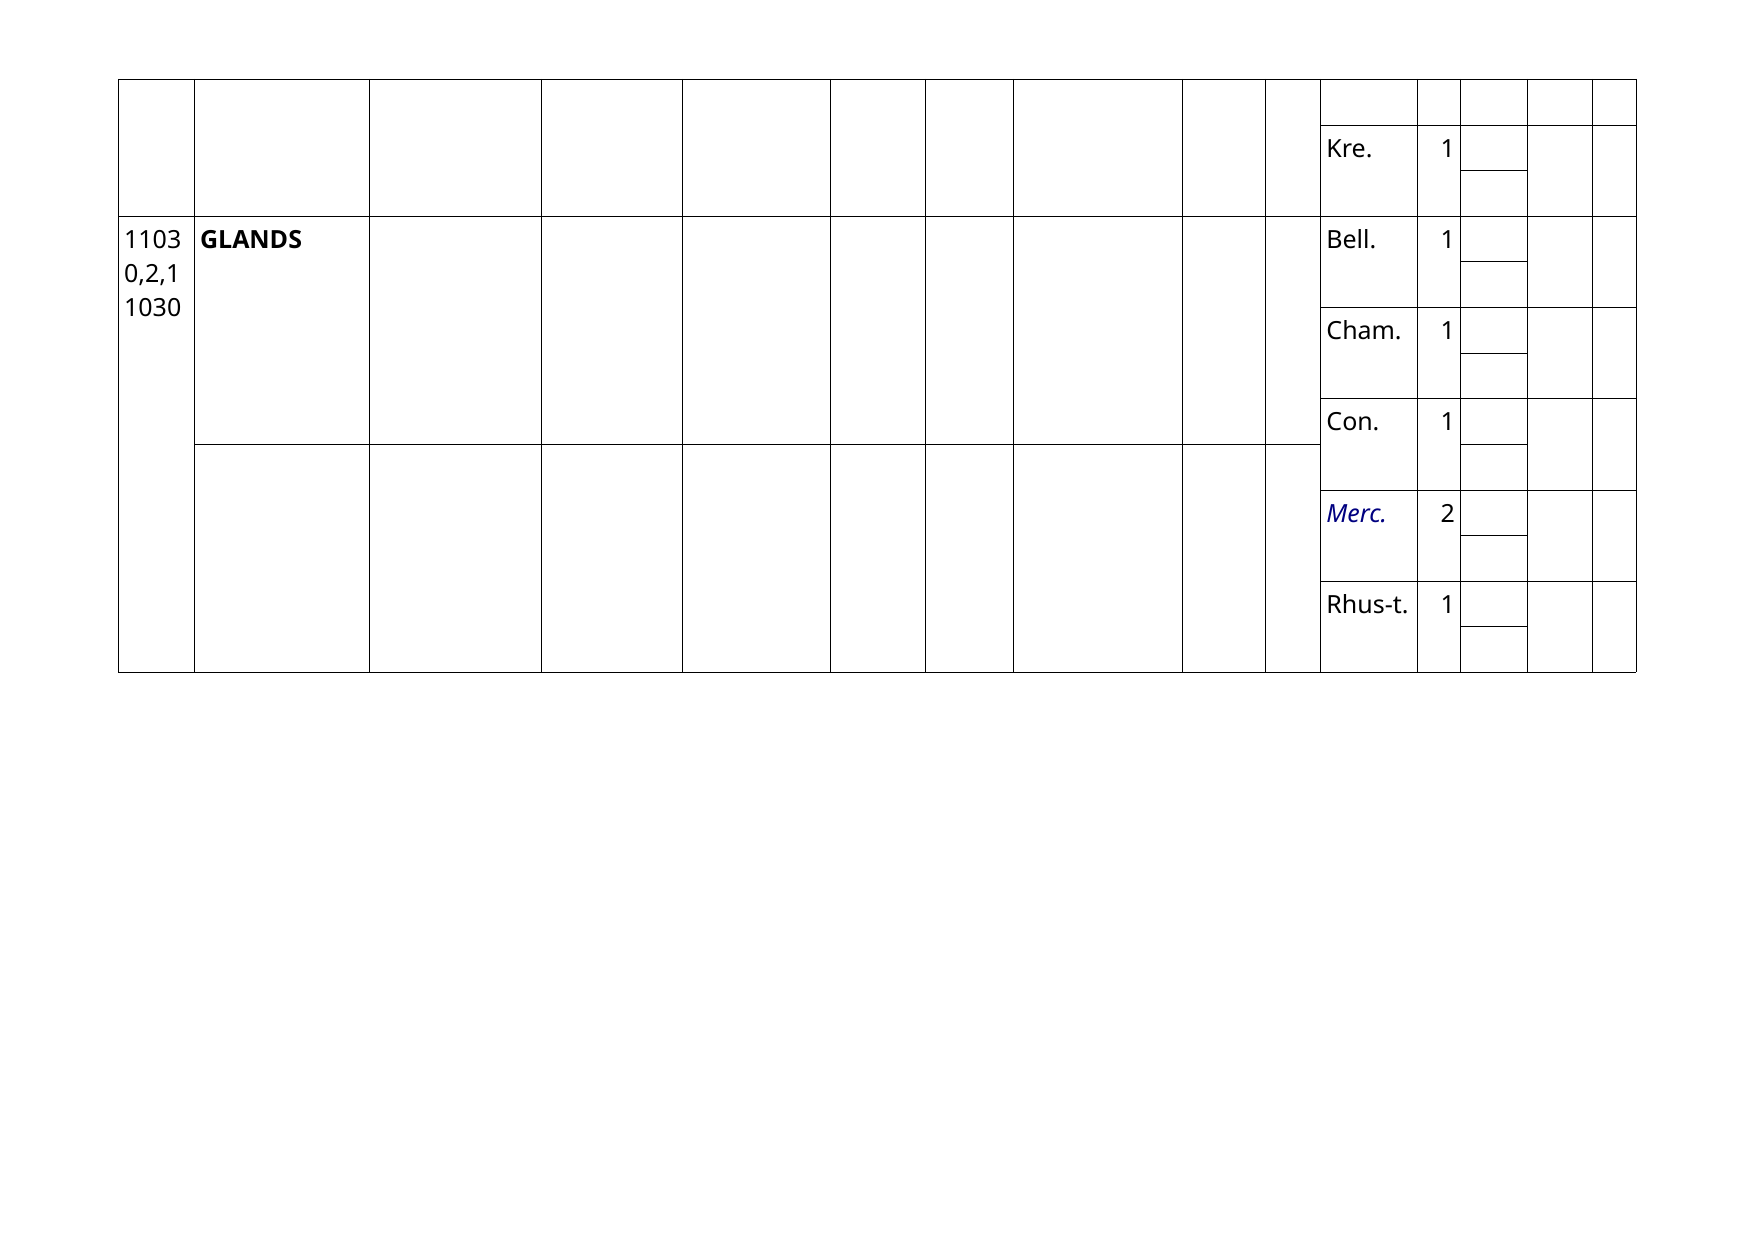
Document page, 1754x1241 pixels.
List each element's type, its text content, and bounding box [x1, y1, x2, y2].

table_cell [1014, 445, 1182, 672]
table_cell [1321, 80, 1417, 124]
table_cell [119, 80, 194, 216]
table_cell [831, 80, 925, 216]
table_cell [542, 217, 682, 444]
table_cell [831, 217, 925, 444]
table_cell [1461, 536, 1527, 581]
table_cell [1528, 80, 1592, 124]
table_cell [1461, 80, 1527, 124]
table_cell [1266, 445, 1320, 672]
table_cell Rhus-t. [1321, 582, 1417, 672]
table_cell [1528, 491, 1592, 581]
table_cell 2 [1418, 491, 1460, 581]
table_cell [542, 80, 682, 216]
table_cell [1183, 445, 1265, 672]
table_cell [1528, 126, 1592, 216]
table_cell 11030,2,11030 [119, 217, 194, 672]
table_cell [1461, 582, 1527, 626]
table_cell [683, 445, 830, 672]
table_cell [1461, 262, 1527, 307]
table_cell [1593, 217, 1636, 307]
table_cell [1461, 171, 1527, 216]
table_cell [1461, 445, 1527, 489]
table_cell [1593, 399, 1636, 489]
table_cell [370, 217, 541, 444]
table_cell [1266, 217, 1320, 444]
table_cell Con. [1321, 399, 1417, 489]
table_cell 1 [1418, 217, 1460, 307]
table_cell [370, 80, 541, 216]
table_cell 1 [1418, 399, 1460, 489]
table_cell [195, 445, 369, 672]
table_cell Cham. [1321, 308, 1417, 398]
table_cell glands [195, 217, 369, 444]
table_cell [1528, 308, 1592, 398]
table_cell [1418, 80, 1460, 124]
table_cell [926, 445, 1013, 672]
table_cell 1 [1418, 582, 1460, 672]
table_cell [926, 80, 1013, 216]
table_cell [1266, 80, 1320, 216]
table_cell [1461, 308, 1527, 353]
table_cell [1014, 217, 1182, 444]
table_cell [1593, 80, 1636, 124]
table_cell [1461, 627, 1527, 672]
table_cell [1461, 399, 1527, 444]
table_cell [1461, 491, 1527, 535]
table_cell 1 [1418, 308, 1460, 398]
table_cell [1528, 582, 1592, 672]
table_cell [1461, 217, 1527, 261]
table_cell [1528, 399, 1592, 489]
table_cell [195, 80, 369, 216]
table_cell [1593, 308, 1636, 398]
table_cell [1461, 354, 1527, 398]
table_cell Bell. [1321, 217, 1417, 307]
table_cell Merc. [1321, 491, 1417, 581]
table_cell [542, 445, 682, 672]
table_cell [1014, 80, 1182, 216]
table_cell [1593, 491, 1636, 581]
table_cell [1593, 126, 1636, 216]
table_cell [1183, 80, 1265, 216]
table_cell [1593, 582, 1636, 672]
table_cell [683, 80, 830, 216]
table_cell 1 [1418, 126, 1460, 216]
table_cell [1183, 217, 1265, 444]
table_cell [926, 217, 1013, 444]
table_cell [683, 217, 830, 444]
table_cell [831, 445, 925, 672]
table_cell [1528, 217, 1592, 307]
table_cell Kre. [1321, 126, 1417, 216]
table_cell [1461, 126, 1527, 170]
table_cell [370, 445, 541, 672]
